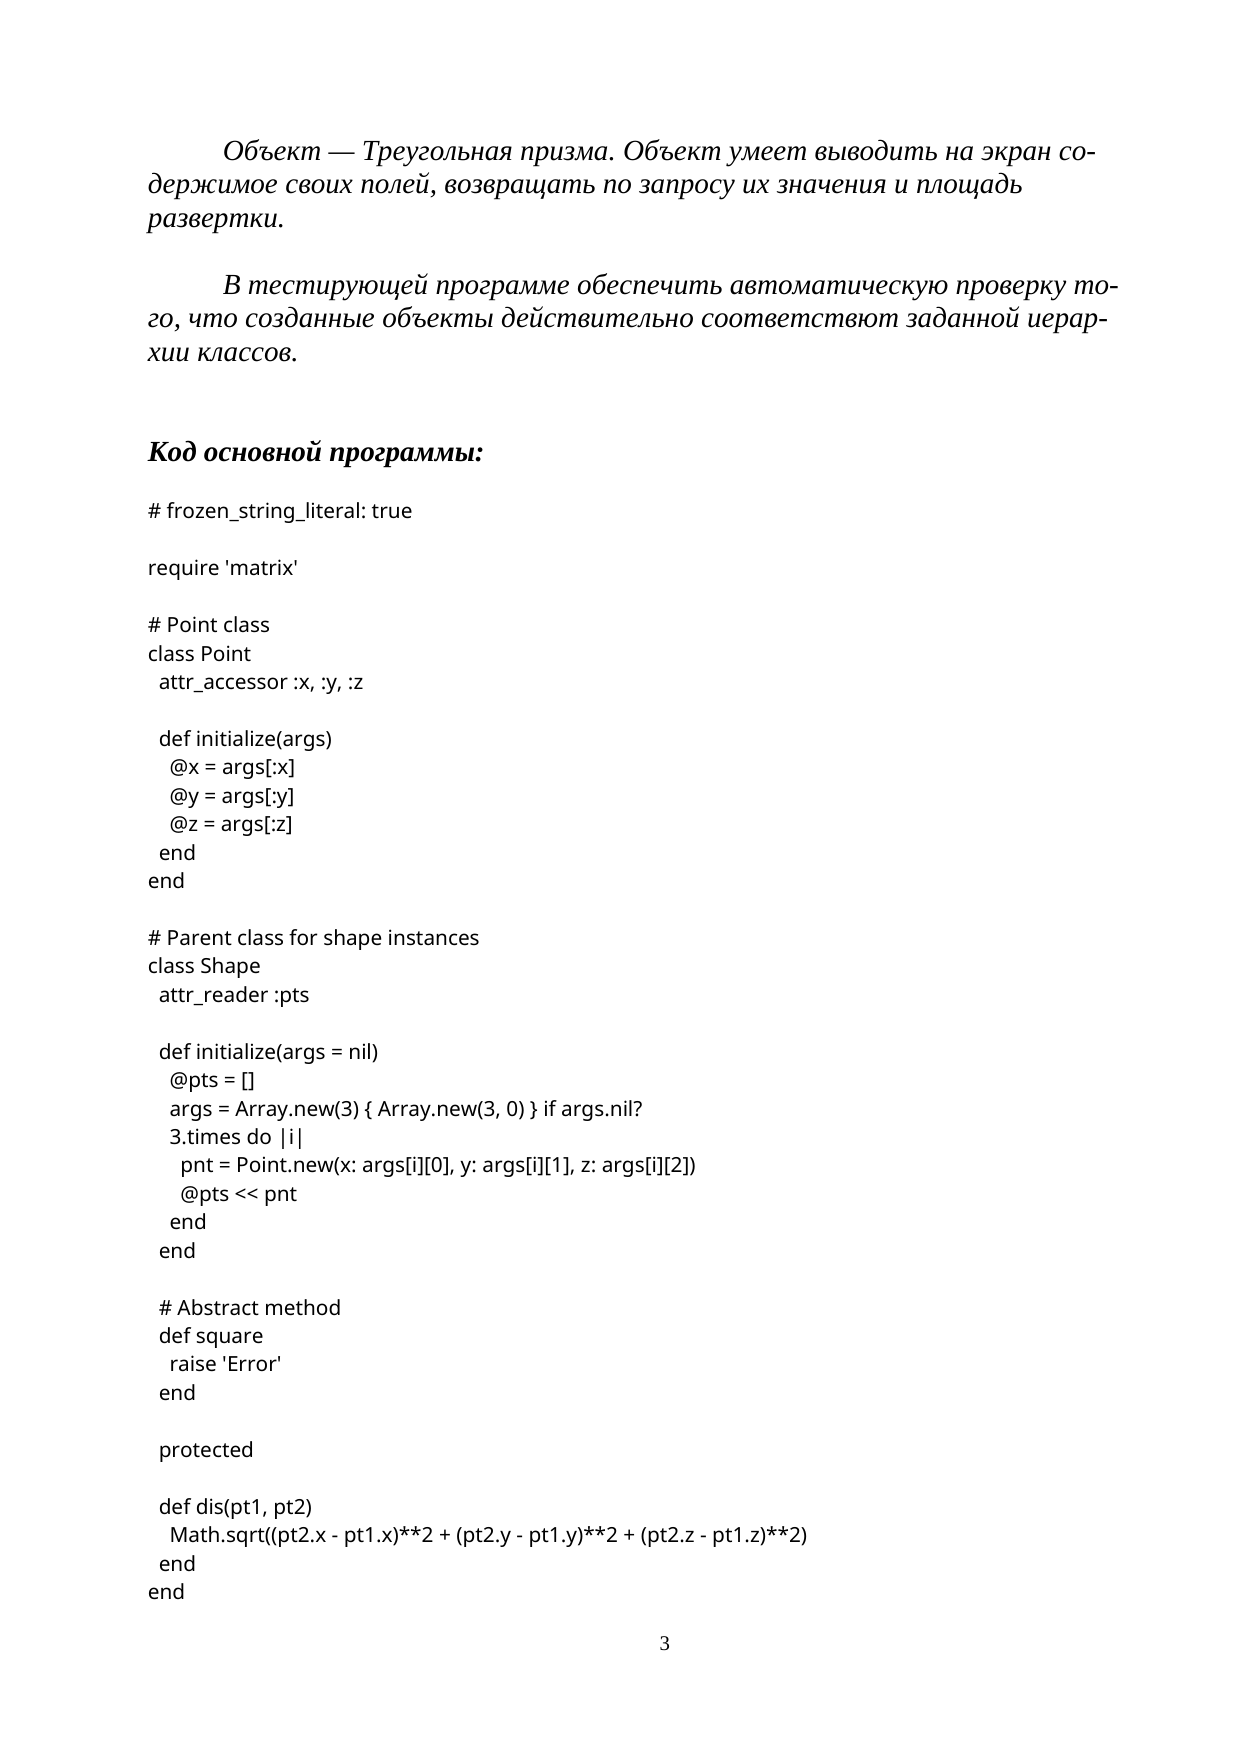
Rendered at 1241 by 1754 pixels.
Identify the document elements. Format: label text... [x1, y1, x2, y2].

text @y = args[:y] [148, 781, 1181, 809]
text def square [148, 1321, 1181, 1349]
text Код основной программы: [148, 434, 1181, 468]
text @x = args[:x] [148, 752, 1181, 781]
text raise 'Error' [148, 1349, 1181, 1378]
text развертки. [148, 200, 1181, 233]
text end [148, 1378, 1181, 1406]
text @pts << pnt [148, 1179, 1181, 1207]
text го, что созданные объекты действительно соответствют заданной иерар- [148, 300, 1181, 334]
text pnt = Point.new(x: args[i][0], y: args[i][1], z: args[i][2]) [148, 1151, 1181, 1179]
text # Parent class for shape instances [148, 923, 1181, 951]
text # Abstract method [148, 1293, 1181, 1321]
text end [148, 838, 1181, 866]
text end [148, 1577, 1181, 1606]
text хии классов. [148, 334, 1181, 367]
text # Point class [148, 610, 1181, 639]
text Math.sqrt((pt2.x - pt1.x)**2 + (pt2.y - pt1.y)**2 + (pt2.z - pt1.z)**2) [148, 1520, 1181, 1549]
text require 'matrix' [148, 553, 1181, 582]
text держимое своих полей, возвращать по запросу их значения и площадь [148, 166, 1181, 200]
text В тестирующей программе обеспечить автоматическую проверку то- [148, 267, 1181, 300]
text def initialize(args = nil) [148, 1037, 1181, 1065]
text args = Array.new(3) { Array.new(3, 0) } if args.nil? [148, 1094, 1181, 1122]
text 3.times do |i| [148, 1122, 1181, 1151]
text end [148, 1207, 1181, 1236]
text class Shape [148, 951, 1181, 980]
text protected [148, 1435, 1181, 1463]
text def initialize(args) [148, 724, 1181, 752]
text def dis(pt1, pt2) [148, 1492, 1181, 1520]
text Объект — Треугольная призма. Объект умеет выводить на экран со- [148, 133, 1181, 166]
text attr_accessor :x, :y, :z [148, 667, 1181, 696]
text end [148, 1549, 1181, 1577]
text class Point [148, 639, 1181, 667]
text @pts = [] [148, 1065, 1181, 1094]
text # frozen_string_literal: true [148, 496, 1181, 525]
text @z = args[:z] [148, 809, 1181, 838]
text end [148, 1236, 1181, 1264]
text attr_reader :pts [148, 980, 1181, 1008]
text end [148, 866, 1181, 894]
